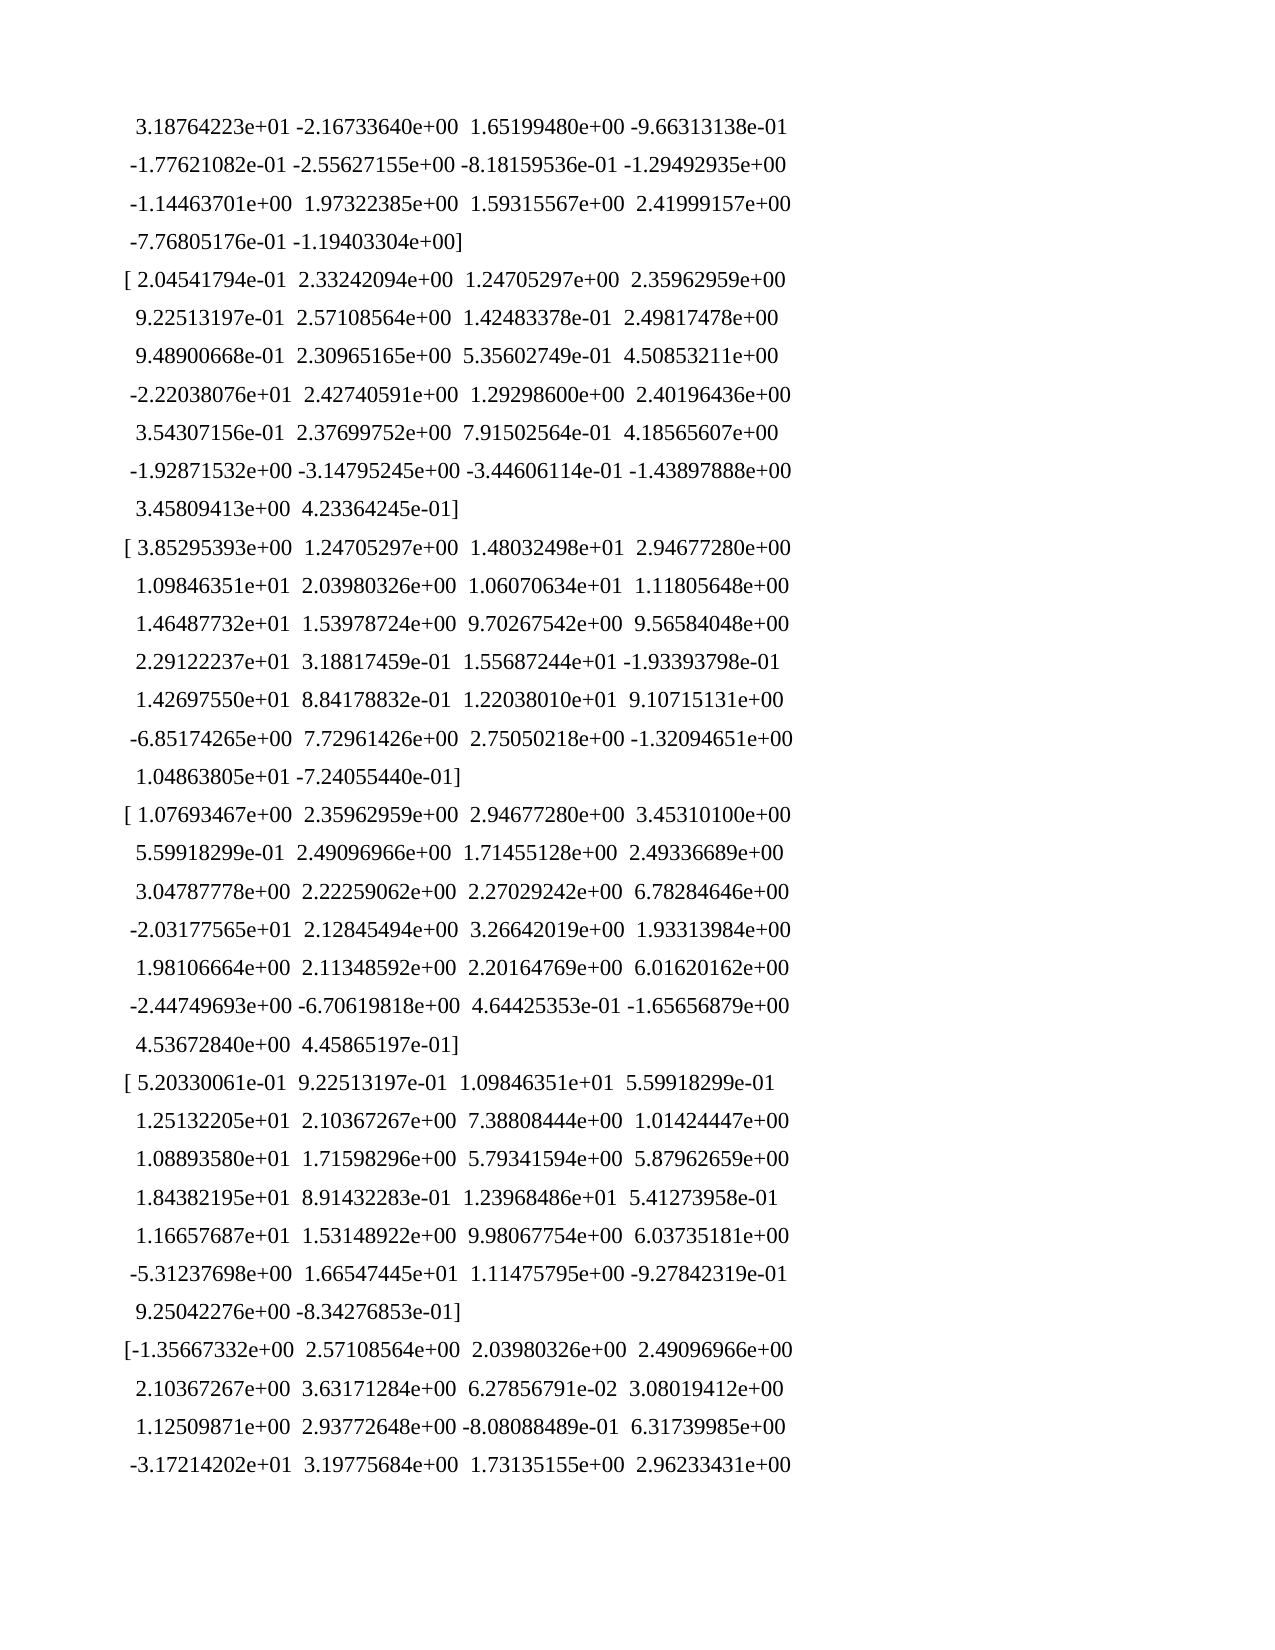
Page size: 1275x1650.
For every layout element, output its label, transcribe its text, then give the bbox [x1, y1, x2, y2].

text 3.54307156e-01 2.37699752e+00 7.91502564e-01 4.18565607e+00 [118, 419, 1125, 445]
text -3.17214202e+01 3.19775684e+00 1.73135155e+00 2.96233431e+00 [118, 1451, 1125, 1477]
text -1.77621082e-01 -2.55627155e+00 -8.18159536e-01 -1.29492935e+00 [118, 151, 1125, 178]
text -2.03177565e+01 2.12845494e+00 3.26642019e+00 1.93313984e+00 [118, 916, 1125, 942]
text 1.25132205e+01 2.10367267e+00 7.38808444e+00 1.01424447e+00 [118, 1107, 1125, 1133]
text 1.42697550e+01 8.84178832e-01 1.22038010e+01 9.10715131e+00 [118, 687, 1125, 713]
text -2.22038076e+01 2.42740591e+00 1.29298600e+00 2.40196436e+00 [118, 381, 1125, 407]
text 4.53672840e+00 4.45865197e-01] [118, 1031, 1125, 1057]
text 1.46487732e+01 1.53978724e+00 9.70267542e+00 9.56584048e+00 [118, 610, 1125, 636]
text 2.10367267e+00 3.63171284e+00 6.27856791e-02 3.08019412e+00 [118, 1375, 1125, 1401]
text [ 1.07693467e+00 2.35962959e+00 2.94677280e+00 3.45310100e+00 [118, 801, 1125, 828]
text 3.18764223e+01 -2.16733640e+00 1.65199480e+00 -9.66313138e-01 [118, 113, 1125, 139]
text 1.12509871e+00 2.93772648e+00 -8.08088489e-01 6.31739985e+00 [118, 1413, 1125, 1439]
text [ 3.85295393e+00 1.24705297e+00 1.48032498e+01 2.94677280e+00 [118, 534, 1125, 560]
text -5.31237698e+00 1.66547445e+01 1.11475795e+00 -9.27842319e-01 [118, 1260, 1125, 1286]
text [ 5.20330061e-01 9.22513197e-01 1.09846351e+01 5.59918299e-01 [118, 1069, 1125, 1095]
text [-1.35667332e+00 2.57108564e+00 2.03980326e+00 2.49096966e+00 [118, 1336, 1125, 1363]
text -6.85174265e+00 7.72961426e+00 2.75050218e+00 -1.32094651e+00 [118, 725, 1125, 751]
text 1.16657687e+01 1.53148922e+00 9.98067754e+00 6.03735181e+00 [118, 1222, 1125, 1248]
text 9.48900668e-01 2.30965165e+00 5.35602749e-01 4.50853211e+00 [118, 342, 1125, 369]
text -7.76805176e-01 -1.19403304e+00] [118, 228, 1125, 254]
text [ 2.04541794e-01 2.33242094e+00 1.24705297e+00 2.35962959e+00 [118, 266, 1125, 292]
text 9.22513197e-01 2.57108564e+00 1.42483378e-01 2.49817478e+00 [118, 304, 1125, 331]
text -2.44749693e+00 -6.70619818e+00 4.64425353e-01 -1.65656879e+00 [118, 992, 1125, 1019]
text -1.14463701e+00 1.97322385e+00 1.59315567e+00 2.41999157e+00 [118, 189, 1125, 216]
text 1.04863805e+01 -7.24055440e-01] [118, 763, 1125, 789]
text 1.08893580e+01 1.71598296e+00 5.79341594e+00 5.87962659e+00 [118, 1145, 1125, 1172]
text -1.92871532e+00 -3.14795245e+00 -3.44606114e-01 -1.43897888e+00 [118, 457, 1125, 483]
text 1.98106664e+00 2.11348592e+00 2.20164769e+00 6.01620162e+00 [118, 954, 1125, 981]
text 3.45809413e+00 4.23364245e-01] [118, 495, 1125, 522]
text 3.04787778e+00 2.22259062e+00 2.27029242e+00 6.78284646e+00 [118, 878, 1125, 904]
text 2.29122237e+01 3.18817459e-01 1.55687244e+01 -1.93393798e-01 [118, 648, 1125, 675]
text 1.84382195e+01 8.91432283e-01 1.23968486e+01 5.41273958e-01 [118, 1183, 1125, 1210]
text 5.59918299e-01 2.49096966e+00 1.71455128e+00 2.49336689e+00 [118, 839, 1125, 866]
text 9.25042276e+00 -8.34276853e-01] [118, 1298, 1125, 1324]
text 1.09846351e+01 2.03980326e+00 1.06070634e+01 1.11805648e+00 [118, 572, 1125, 598]
